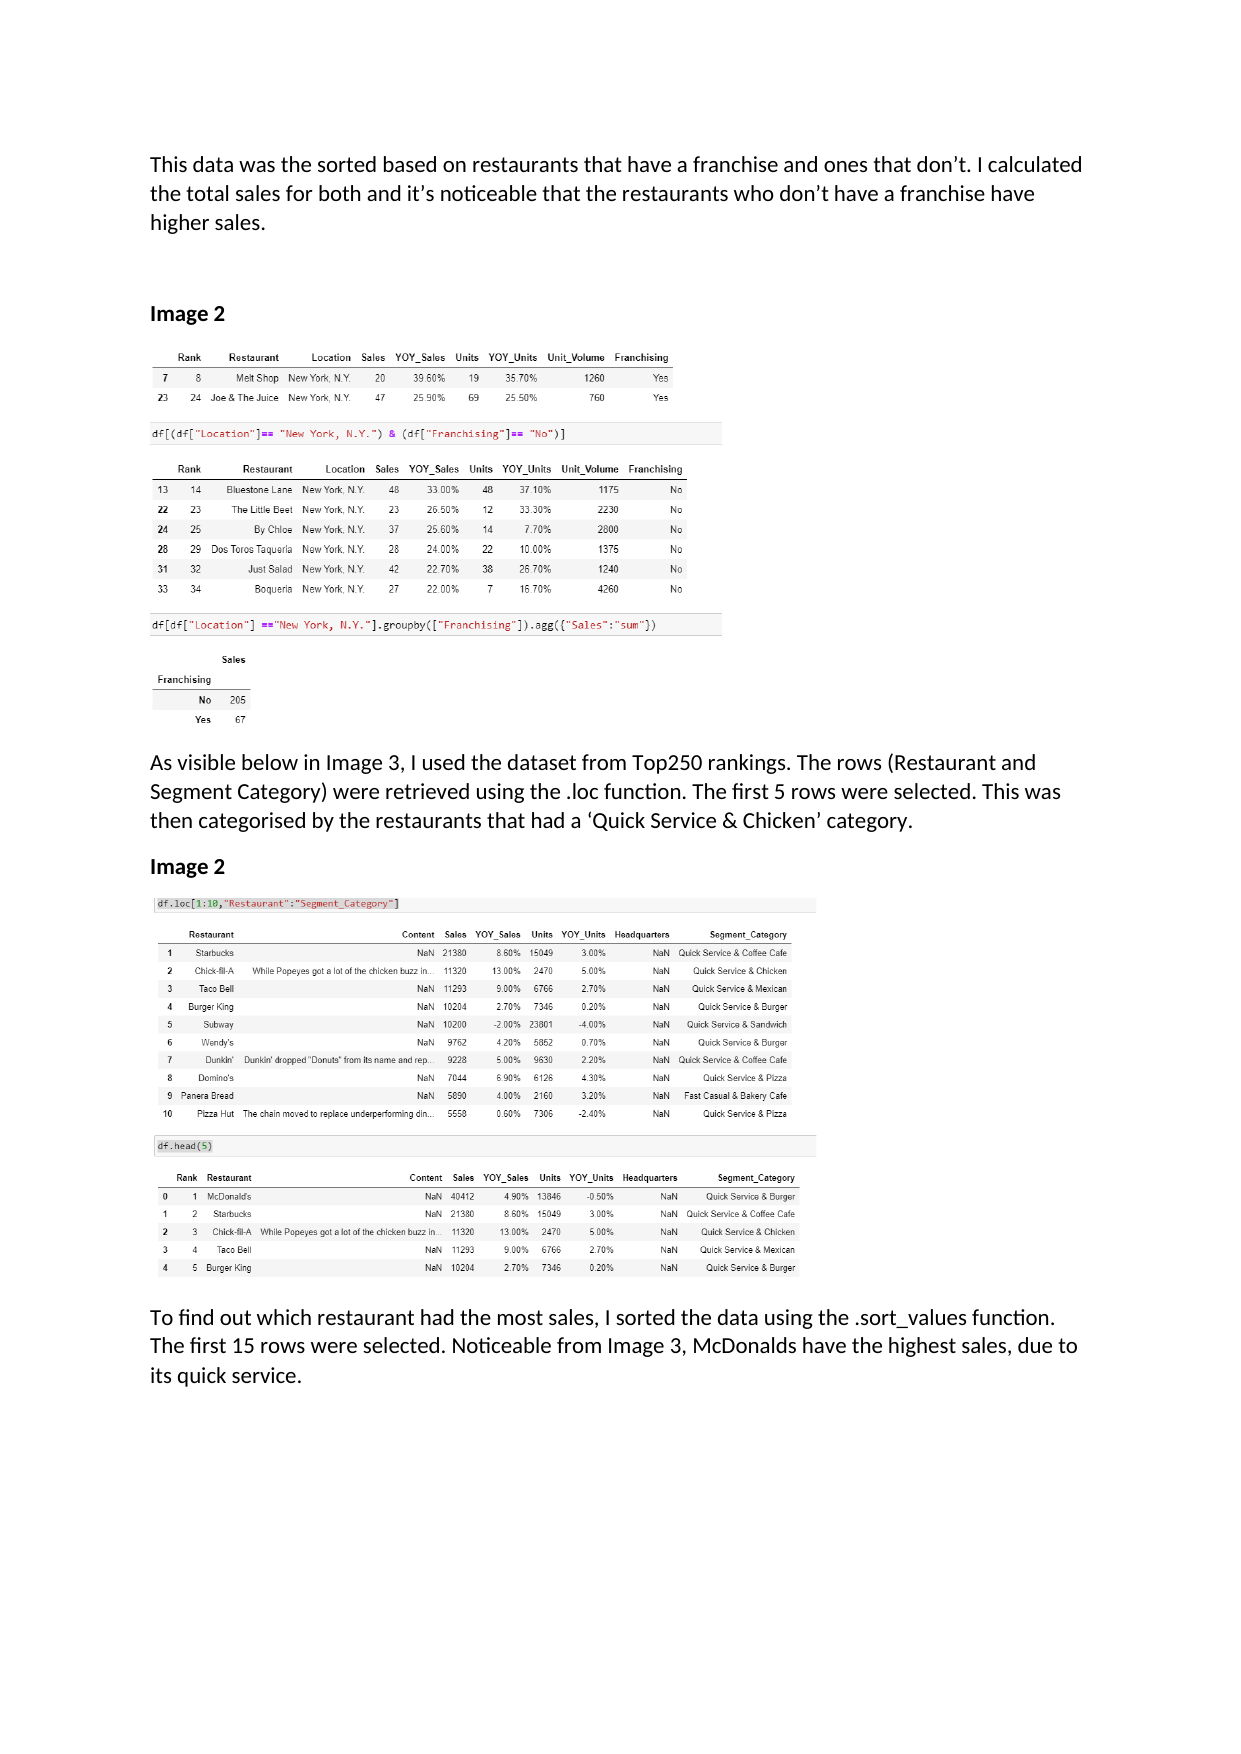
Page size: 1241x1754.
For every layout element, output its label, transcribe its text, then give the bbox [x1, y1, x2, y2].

text Image 2 [150, 299, 1090, 328]
text To find out which restaurant had the most sales, I sorted the data using the .sort_values function. The first 15 rows were selected. Noticeable from Image 3, McDonalds have the highest sales, due to its quick service. [150, 1303, 1090, 1389]
text As visible below in Image 3, I used the dataset from Top250 rankings. The rows (Restaurant and Segment Category) were retrieved using the .loc function. The first 5 rows were selected. This was then categorised by the restaurants that had a ‘Quick Service & Chicken’ category. [150, 748, 1090, 834]
text Image 2 [150, 852, 1090, 880]
text This data was the sorted based on restaurants that have a franchise and ones that don’t. I calculated the total sales for both and it’s noticeable that the restaurants who don’t have a franchise have higher sales. [150, 150, 1090, 236]
